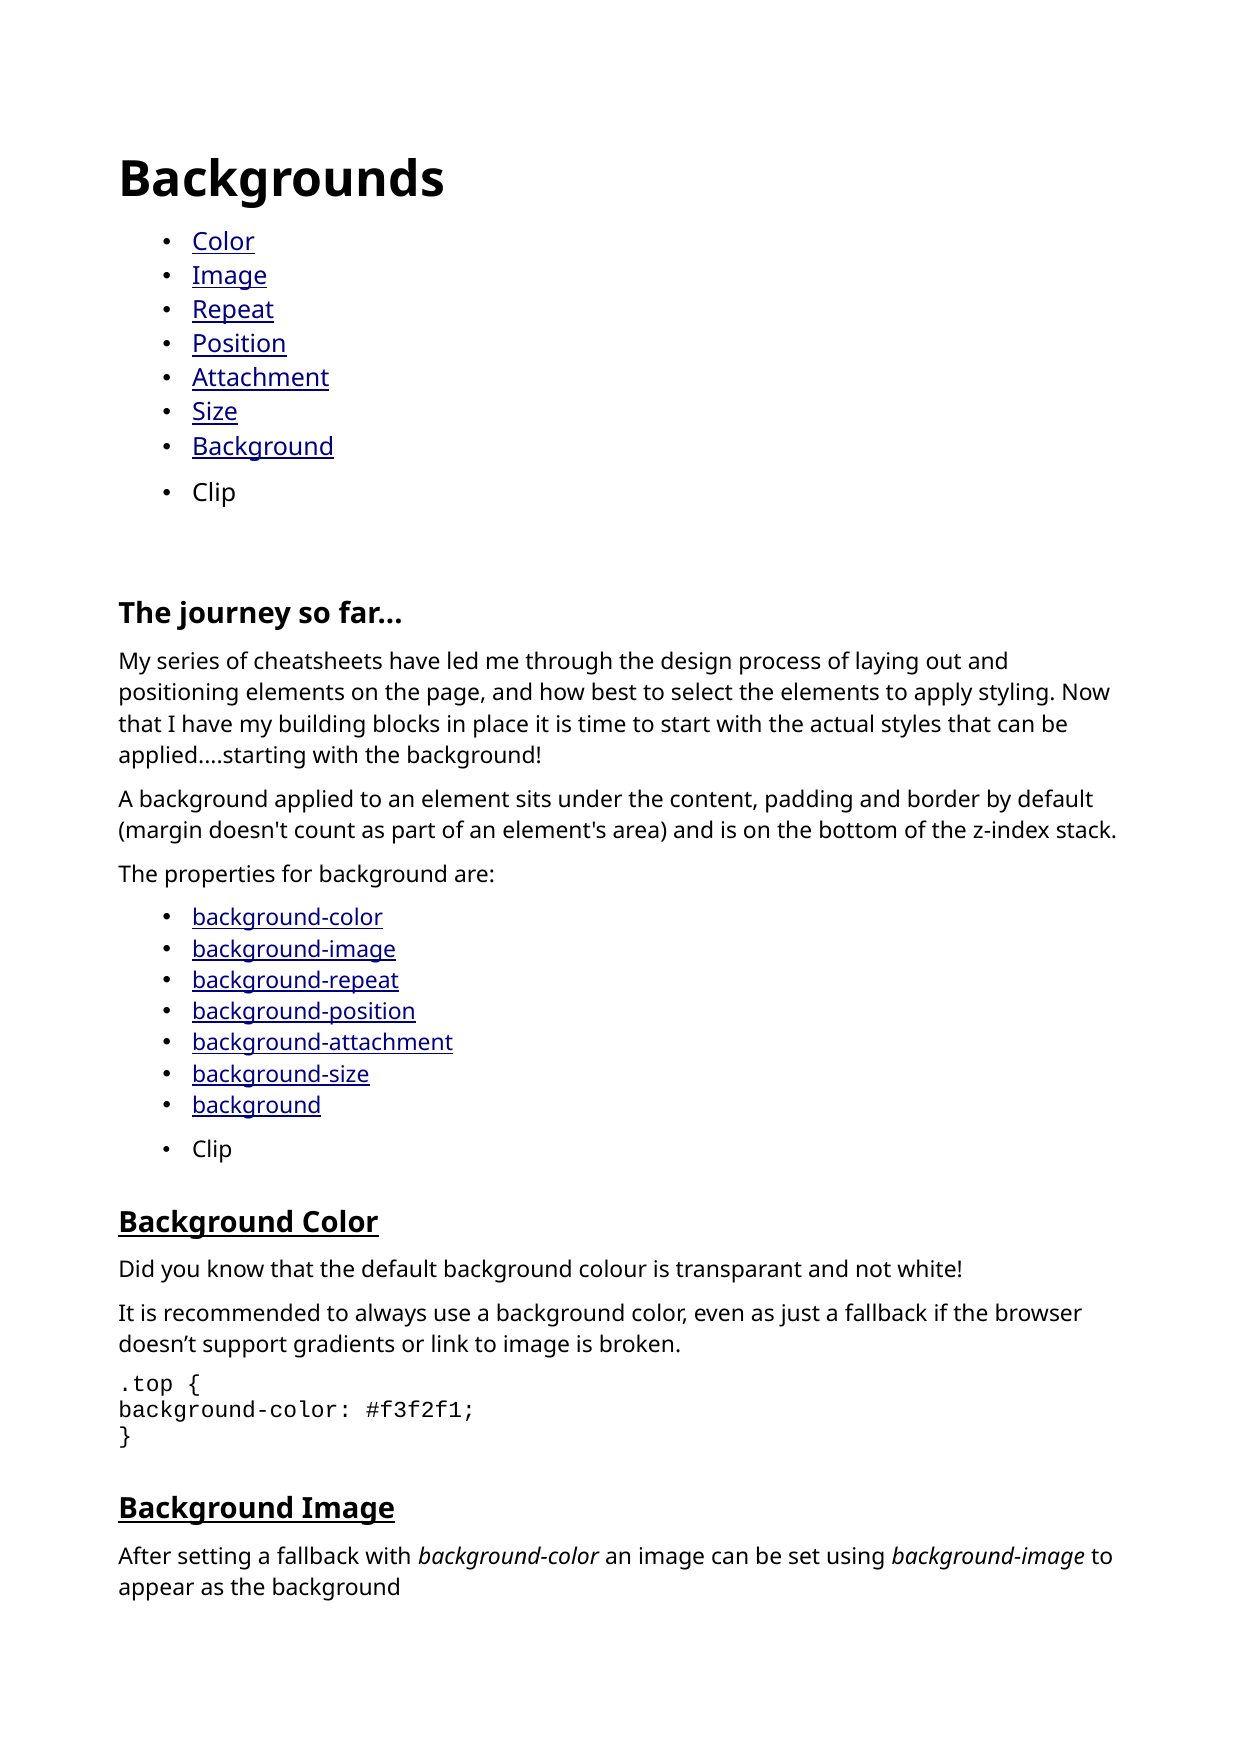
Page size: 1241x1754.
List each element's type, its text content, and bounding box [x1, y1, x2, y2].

list background-image [162, 932, 1122, 964]
list background-repeat [162, 964, 1122, 995]
subtitle The journey so far... [118, 593, 1122, 632]
text Did you know that the default background colour is transparant and not white! [118, 1253, 1122, 1285]
list Size [162, 394, 1122, 428]
list background-attachment [162, 1026, 1122, 1057]
text It is recommended to always use a background color, even as just a fallback if the browser doesn’t support gradients or link to image is broken. [118, 1297, 1122, 1360]
list Background [162, 428, 1122, 462]
subtitle Background Color [118, 1201, 1122, 1241]
list Image [162, 258, 1122, 292]
text .top { background-color: #f3f2f1; } [118, 1372, 1122, 1450]
subtitle Backgrounds [118, 143, 1122, 211]
list Attachment [162, 360, 1122, 394]
list Clip [162, 475, 1122, 509]
list background-color [162, 901, 1122, 932]
text After setting a fallback with background-color an image can be set using background-image to appear as the background [118, 1540, 1122, 1602]
text A background applied to an element sits under the content, padding and border by default (margin doesn't count as part of an element's area) and is on the bottom of the z-index stack. [118, 782, 1122, 845]
list Repeat [162, 292, 1122, 326]
list background [162, 1089, 1122, 1120]
list background-position [162, 995, 1122, 1026]
text The properties for background are: [118, 857, 1122, 889]
text My series of cheatsheets have led me through the design process of laying out and positioning elements on the page, and how best to select the elements to apply styling. Now that I have my building blocks in place it is time to start with the actual styles that can be applied....starting with the background! [118, 645, 1122, 770]
subtitle Background Image [118, 1487, 1122, 1527]
list background-size [162, 1057, 1122, 1089]
list Position [162, 326, 1122, 360]
list Clip [162, 1132, 1122, 1164]
list Color [162, 224, 1122, 258]
